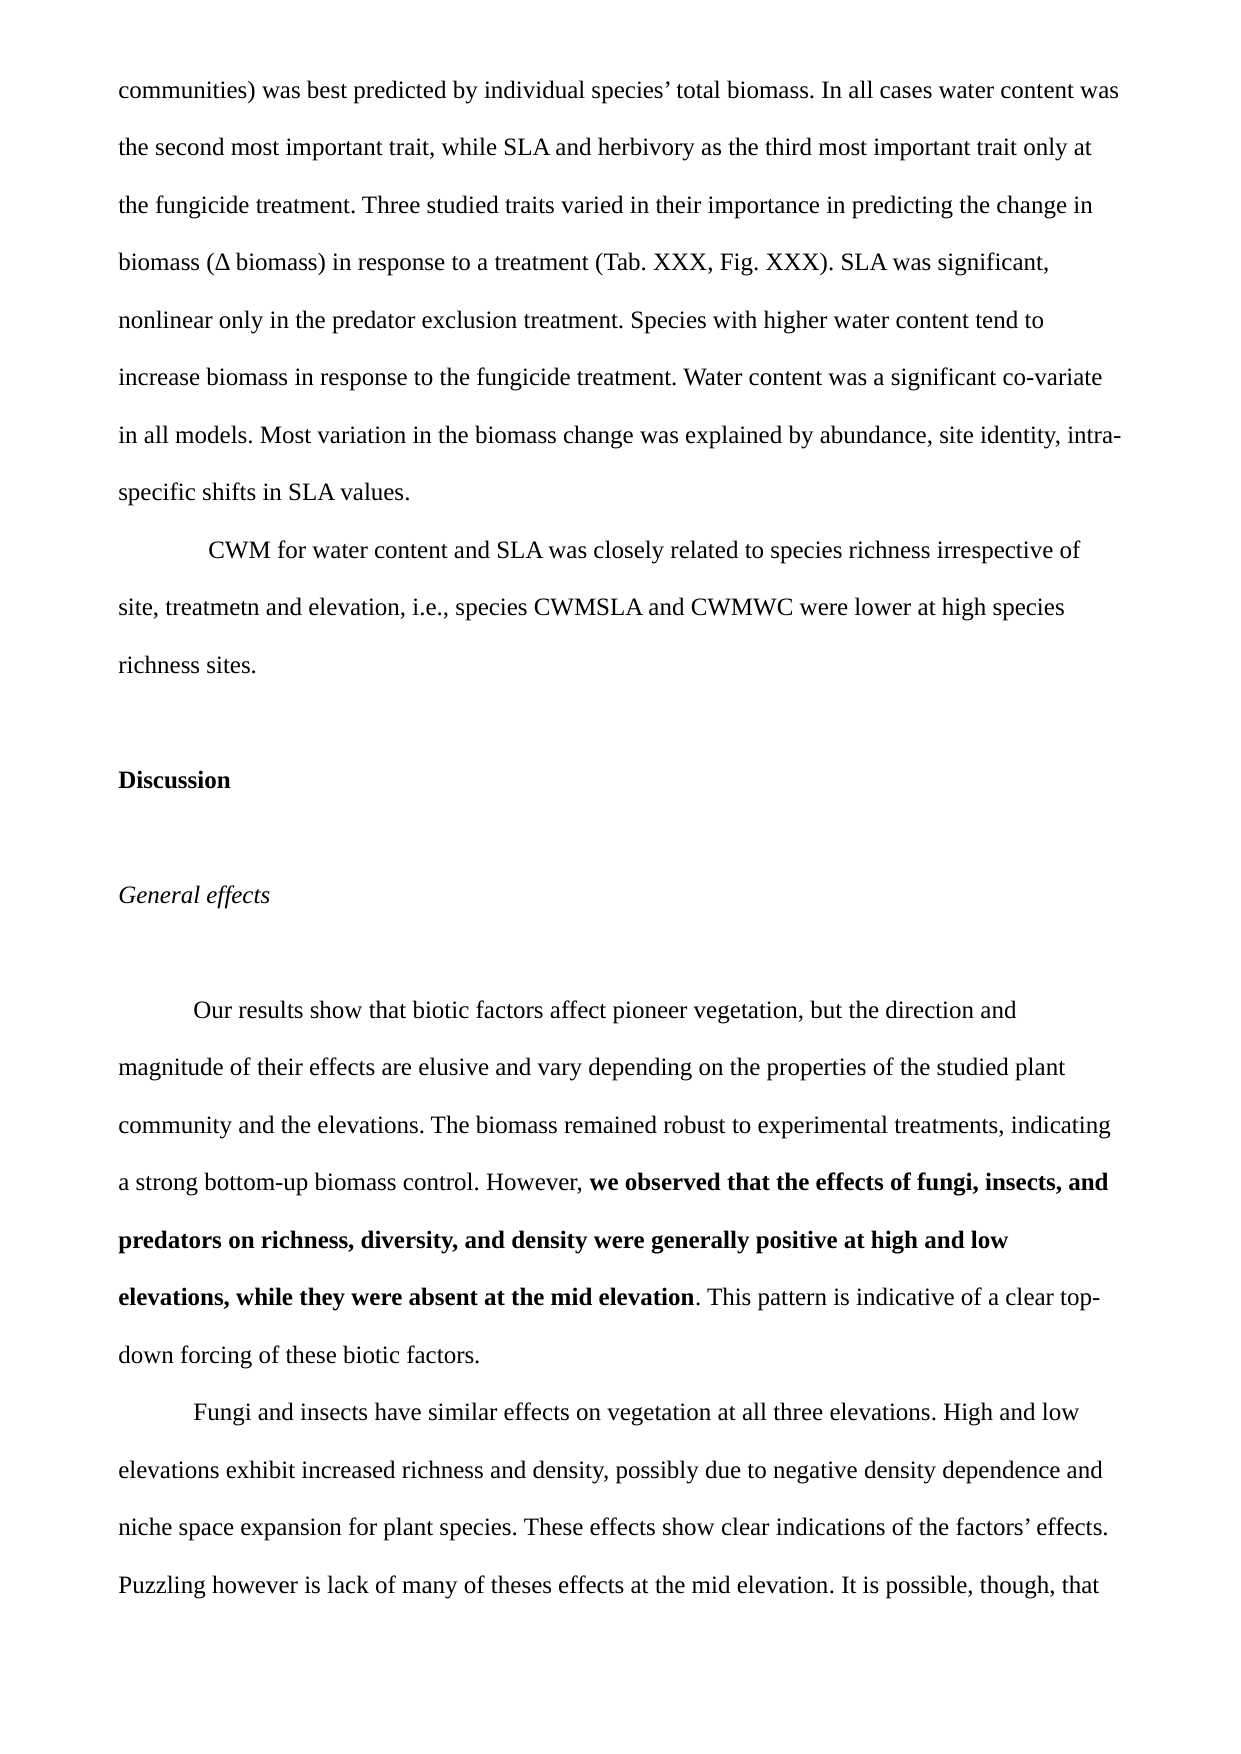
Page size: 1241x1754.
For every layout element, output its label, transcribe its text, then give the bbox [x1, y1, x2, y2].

text CWM for water content and SLA was closely related to species richness irrespective of site, treatmetn and elevation, i.e., species CWMSLA and CWMWC were lower at high species richness sites. [118, 535, 1122, 679]
text Fungi and insects have similar effects on vegetation at all three elevations. High and low elevations exhibit increased richness and density, possibly due to negative density dependence and niche space expansion for plant species. These effects show clear indications of the factors’ effects. Puzzling however is lack of many of theses effects at the mid elevation. It is possible, though, that [118, 1397, 1122, 1599]
text communities) was best predicted by individual species’ total biomass. In all cases water content was the second most important trait, while SLA and herbivory as the third most important trait only at the fungicide treatment. Three studied traits varied in their importance in predicting the change in biomass (Δ biomass) in response to a treatment (Tab. XXX, Fig. XXX). SLA was significant, nonlinear only in the predator exclusion treatment. Species with higher water content tend to increase biomass in response to the fungicide treatment. Water content was a significant co-variate in all models. Most variation in the biomass change was explained by abundance, site identity, intra-specific shifts in SLA values. [118, 75, 1122, 506]
text General effects [118, 880, 1122, 909]
text Our results show that biotic factors affect pioneer vegetation, but the direction and magnitude of their effects are elusive and vary depending on the properties of the studied plant community and the elevations. The biomass remained robust to experimental treatments, indicating a strong bottom-up biomass control. However, we observed that the effects of fungi, insects, and predators on richness, diversity, and density were generally positive at high and low elevations, while they were absent at the mid elevation. This pattern is indicative of a clear top-down forcing of these biotic factors. [118, 995, 1122, 1369]
text Discussion [118, 765, 1122, 794]
